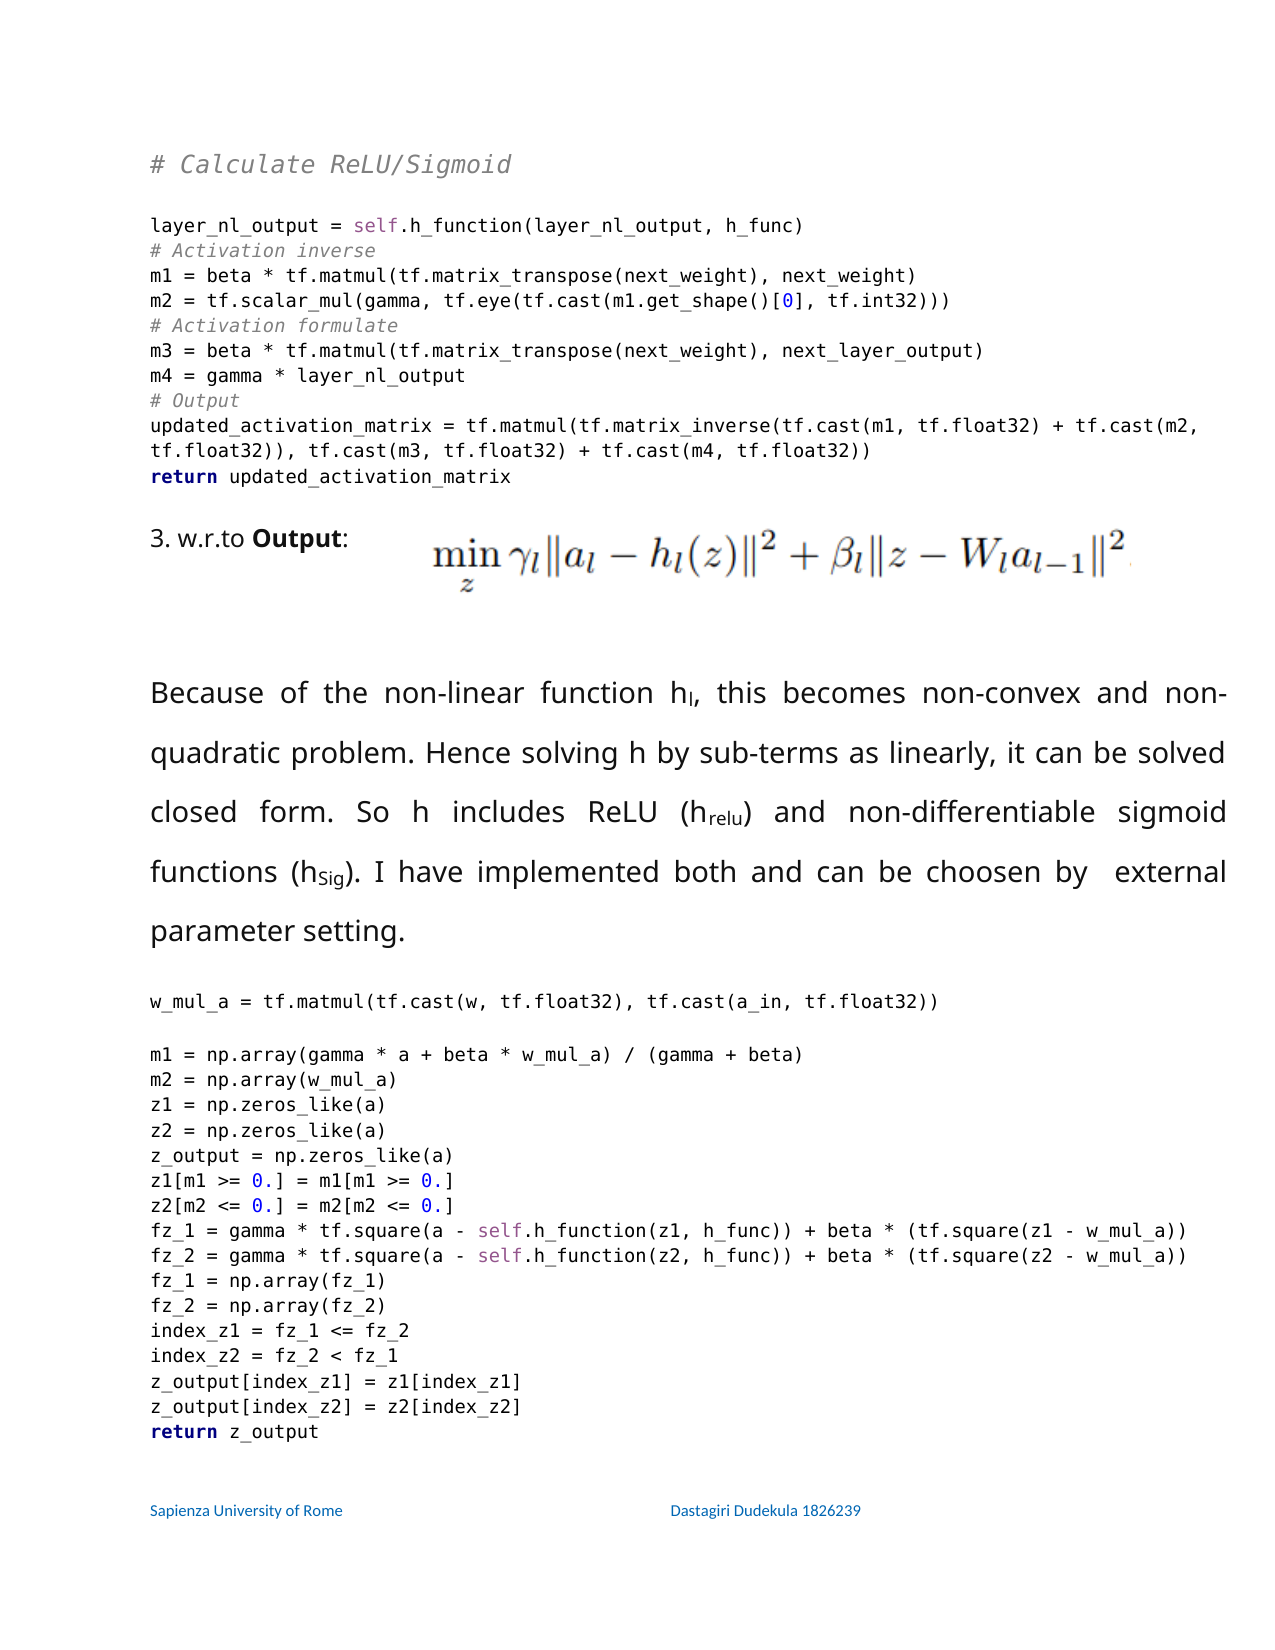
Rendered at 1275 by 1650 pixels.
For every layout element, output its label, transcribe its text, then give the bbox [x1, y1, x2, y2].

text m4 = gamma * layer_nl_output [150, 365, 1200, 387]
text fz_1 = gamma * tf.square(a - self.h_function(z1, h_func)) + beta * (tf.square(z1 - w_mul_a)) [150, 1220, 1200, 1242]
text m1 = beta * tf.matmul(tf.matrix_transpose(next_weight), next_weight) [150, 265, 1200, 287]
text index_z2 = fz_2 < fz_1 [150, 1346, 1200, 1367]
text index_z1 = fz_1 <= fz_2 [150, 1320, 1200, 1342]
text z2[m2 <= 0.] = m2[m2 <= 0.] [150, 1195, 1200, 1217]
text return updated_activation_matrix [150, 466, 1200, 487]
text z1 = np.zeros_like(a) [150, 1094, 1200, 1116]
text 3. w.r.to Output: [150, 520, 420, 554]
text return z_output [150, 1421, 1200, 1443]
text fz_1 = np.array(fz_1) [150, 1270, 1200, 1292]
text fz_2 = np.array(fz_2) [150, 1295, 1200, 1317]
text m2 = tf.scalar_mul(gamma, tf.eye(tf.cast(m1.get_shape()[0], tf.int32))) [150, 290, 1200, 312]
text Because of the non-linear function hl, this becomes non-convex and non-quadratic problem. Hence solving h by sub-terms as linearly, it can be solved closed form. So h includes ReLU (hrelu) and non-differentiable sigmoid functions (hSig). I have implemented both and can be choosen by external parameter setting. [150, 672, 1228, 950]
text # Calculate ReLU/Sigmoid [150, 150, 1228, 179]
text z1[m1 >= 0.] = m1[m1 >= 0.] [150, 1170, 1200, 1192]
text fz_2 = gamma * tf.square(a - self.h_function(z2, h_func)) + beta * (tf.square(z2 - w_mul_a)) [150, 1245, 1200, 1267]
text z2 = np.zeros_like(a) [150, 1119, 1200, 1141]
text # Output [150, 390, 1200, 412]
text m3 = beta * tf.matmul(tf.matrix_transpose(next_weight), next_layer_output) [150, 340, 1200, 362]
text layer_nl_output = self.h_function(layer_nl_output, h_func) [150, 214, 1200, 236]
text m2 = np.array(w_mul_a) [150, 1069, 1200, 1091]
text m1 = np.array(gamma * a + beta * w_mul_a) / (gamma + beta) [150, 1044, 1200, 1066]
text [1132, 520, 1228, 554]
text # Activation formulate [150, 315, 1200, 337]
text z_output = np.zeros_like(a) [150, 1145, 1200, 1167]
text w_mul_a = tf.matmul(tf.cast(w, tf.float32), tf.cast(a_in, tf.float32)) [150, 991, 1228, 1012]
text updated_activation_matrix = tf.matmul(tf.matrix_inverse(tf.cast(m1, tf.float32) + tf.cast(m2, tf.float32)), tf.cast(m3, tf.float32) + tf.cast(m4, tf.float32)) [150, 415, 1200, 462]
text z_output[index_z2] = z2[index_z2] [150, 1396, 1200, 1418]
text # Activation inverse [150, 240, 1200, 262]
text z_output[index_z1] = z1[index_z1] [150, 1371, 1200, 1392]
